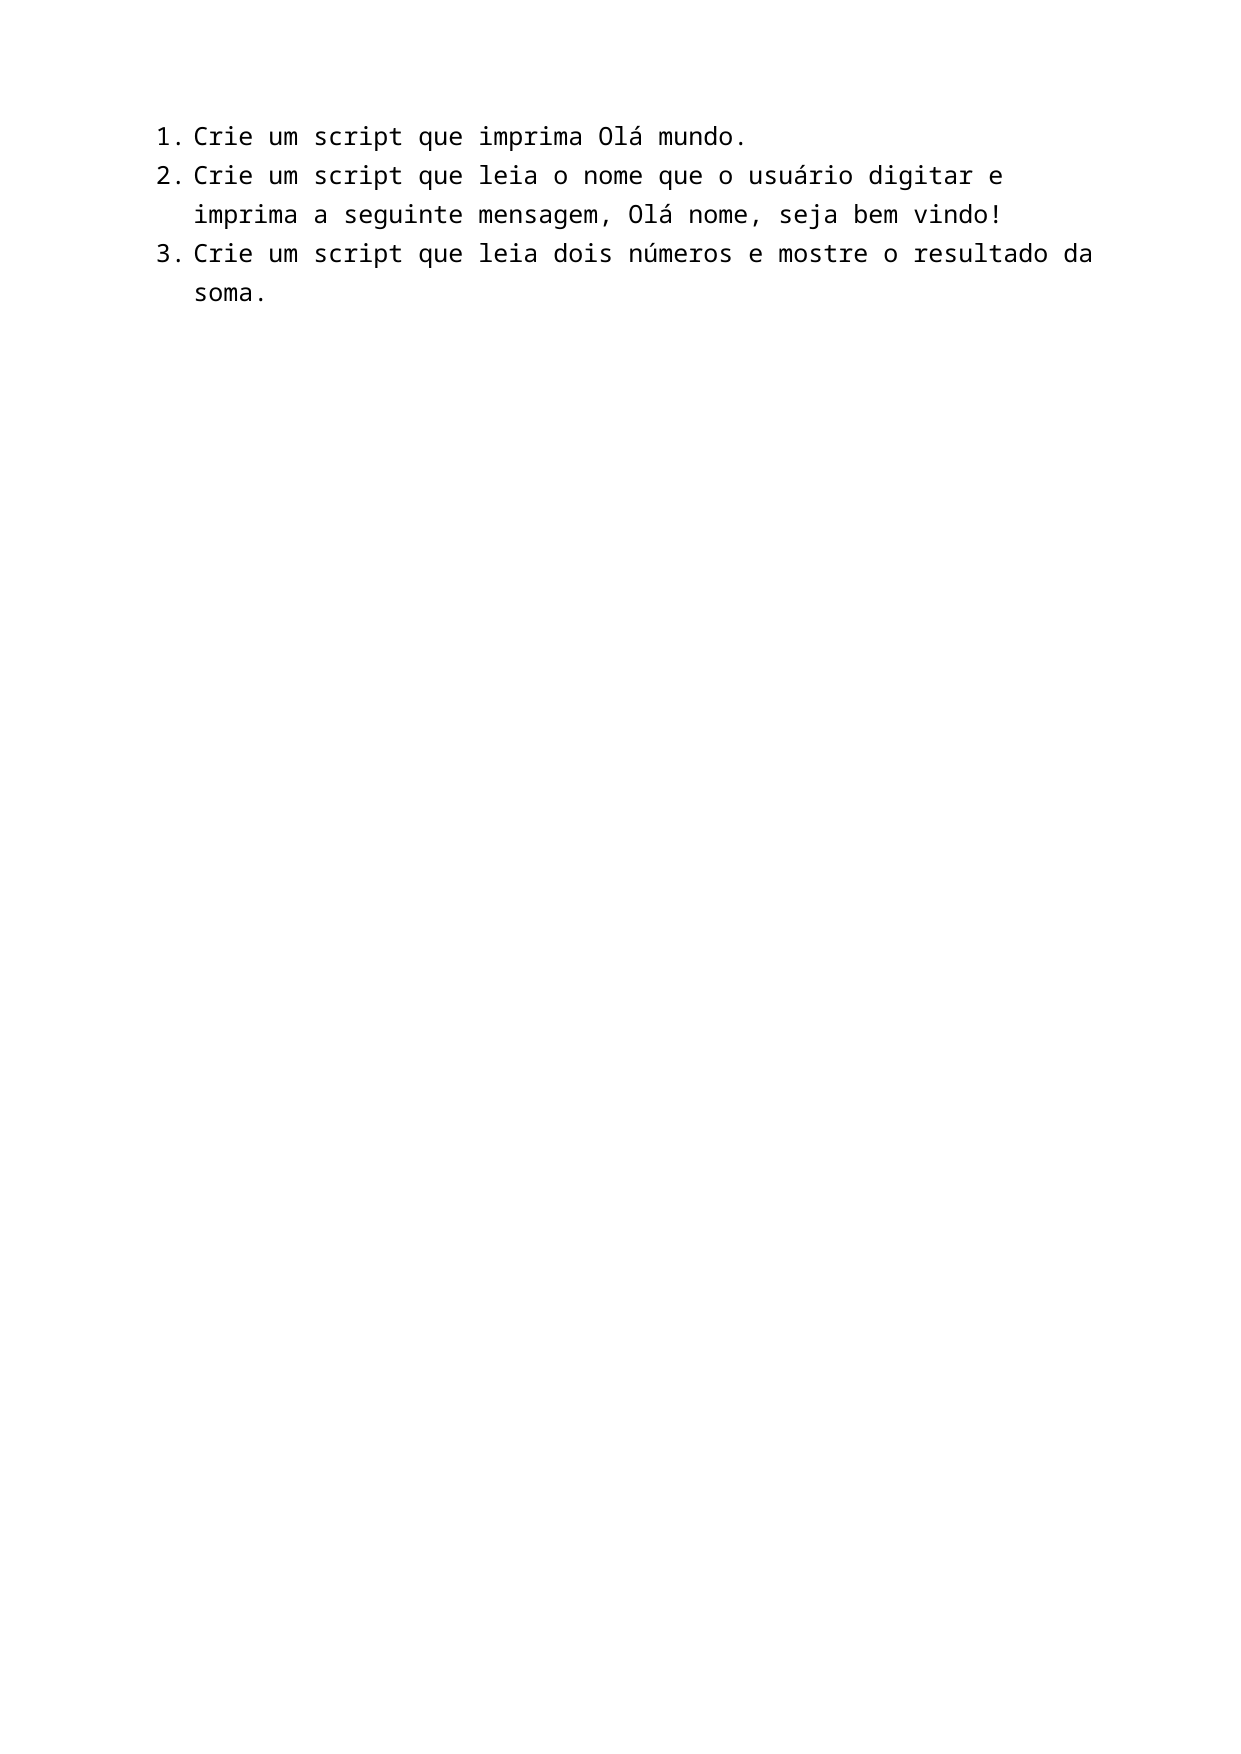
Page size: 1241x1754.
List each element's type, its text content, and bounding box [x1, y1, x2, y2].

list Crie um script que leia dois números e mostre o resultado da soma. [156, 236, 1122, 309]
list Crie um script que leia o nome que o usuário digitar e imprima a seguinte mensagem, Olá nome, seja bem vindo! [156, 157, 1122, 231]
list Crie um script que imprima Olá mundo. [156, 118, 1122, 152]
